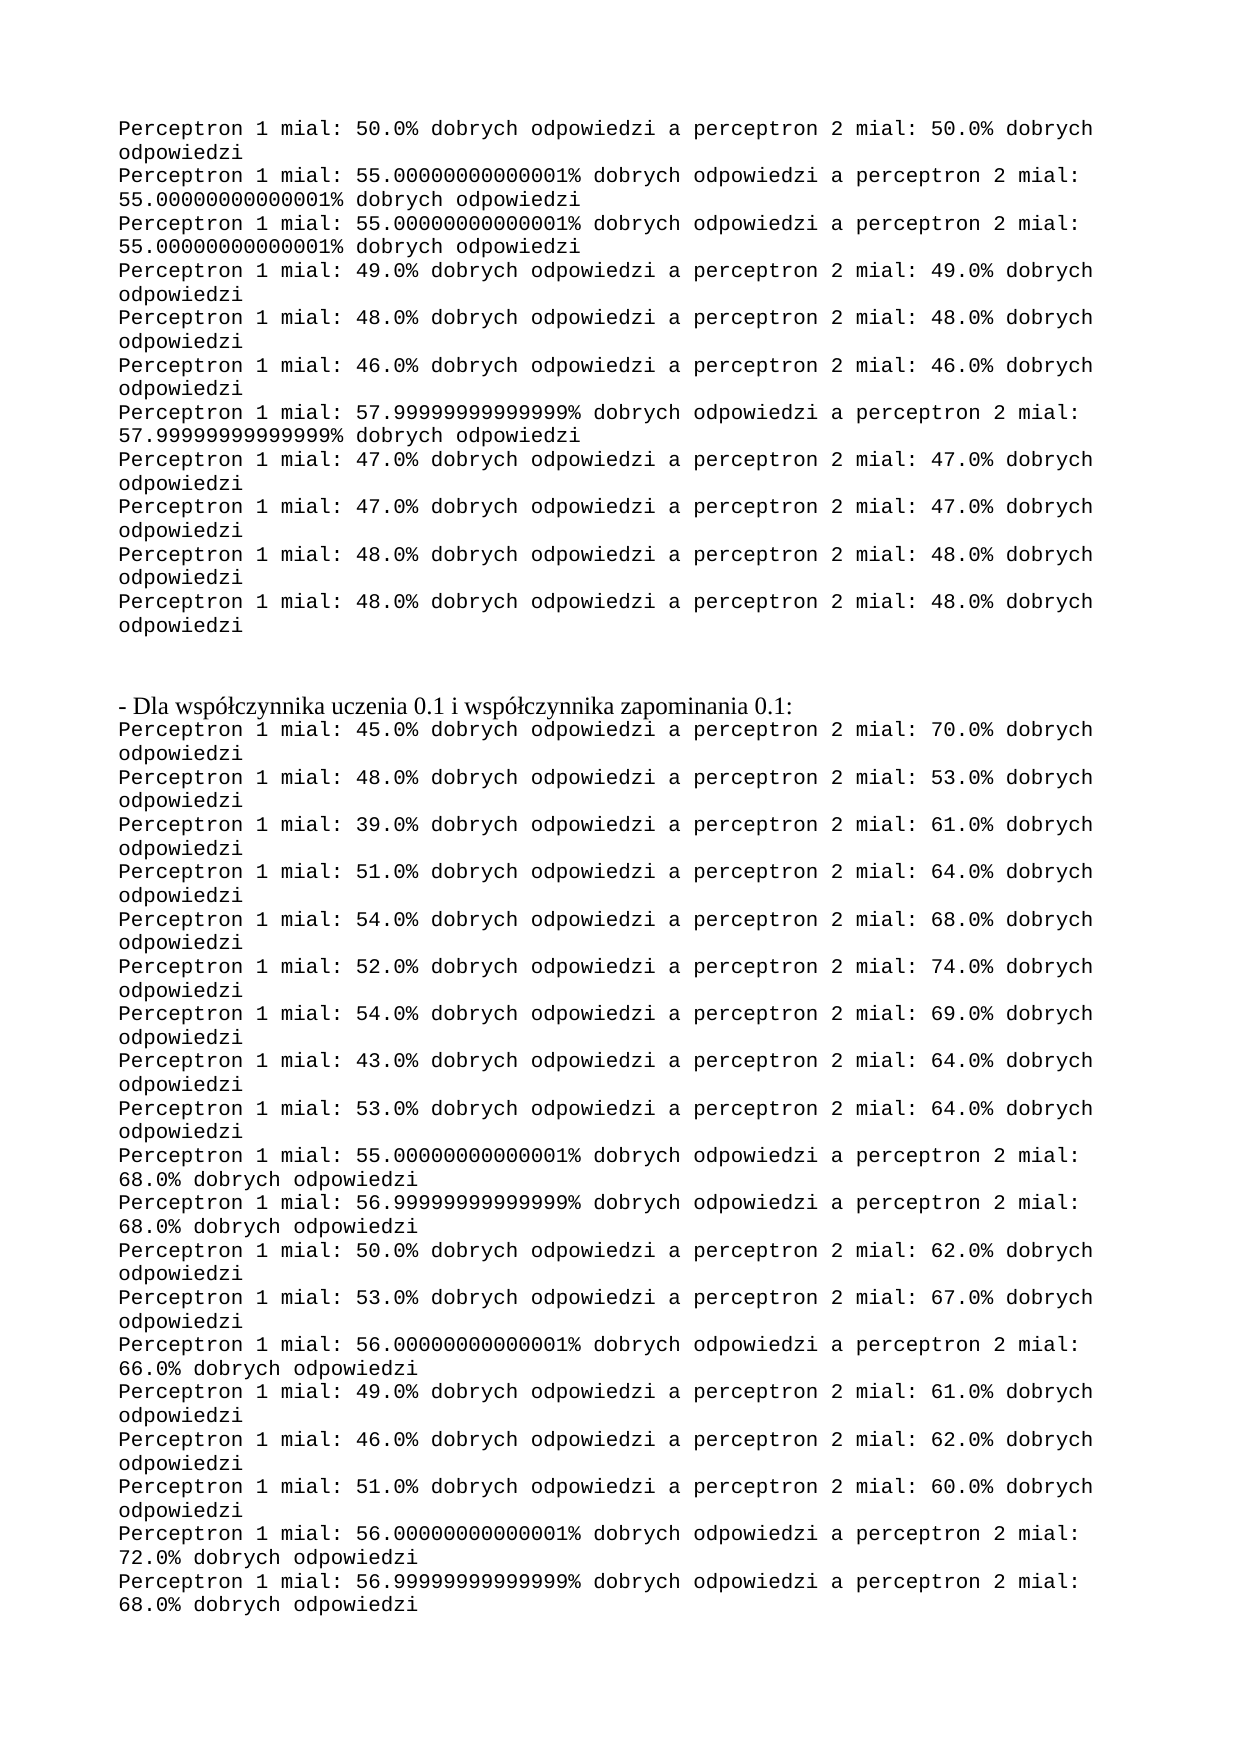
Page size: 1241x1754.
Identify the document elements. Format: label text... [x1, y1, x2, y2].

text Perceptron 1 mial: 50.0% dobrych odpowiedzi a perceptron 2 mial: 62.0% dobrych odpowiedzi [118, 1240, 1122, 1287]
text Perceptron 1 mial: 54.0% dobrych odpowiedzi a perceptron 2 mial: 69.0% dobrych odpowiedzi [118, 1003, 1122, 1051]
text Perceptron 1 mial: 53.0% dobrych odpowiedzi a perceptron 2 mial: 67.0% dobrych odpowiedzi [118, 1287, 1122, 1334]
text Perceptron 1 mial: 47.0% dobrych odpowiedzi a perceptron 2 mial: 47.0% dobrych odpowiedzi [118, 496, 1122, 544]
text Perceptron 1 mial: 39.0% dobrych odpowiedzi a perceptron 2 mial: 61.0% dobrych odpowiedzi [118, 814, 1122, 861]
text Perceptron 1 mial: 56.00000000000001% dobrych odpowiedzi a perceptron 2 mial: 66.0% dobrych odpowiedzi [118, 1334, 1122, 1382]
text Perceptron 1 mial: 48.0% dobrych odpowiedzi a perceptron 2 mial: 48.0% dobrych odpowiedzi - Dla współczynnika uczenia 0.1 i współczynnika zapominania 0.1: Perceptron 1 mial: 45.0% dobrych odpowiedzi a perceptron 2 mial: 70.0% dobrych odpowiedzi [118, 591, 1122, 767]
text Perceptron 1 mial: 55.00000000000001% dobrych odpowiedzi a perceptron 2 mial: 55.00000000000001% dobrych odpowiedzi [118, 165, 1122, 213]
text Perceptron 1 mial: 52.0% dobrych odpowiedzi a perceptron 2 mial: 74.0% dobrych odpowiedzi [118, 956, 1122, 1003]
text Perceptron 1 mial: 49.0% dobrych odpowiedzi a perceptron 2 mial: 61.0% dobrych odpowiedzi [118, 1382, 1122, 1429]
text Perceptron 1 mial: 56.00000000000001% dobrych odpowiedzi a perceptron 2 mial: 72.0% dobrych odpowiedzi [118, 1523, 1122, 1571]
text Perceptron 1 mial: 46.0% dobrych odpowiedzi a perceptron 2 mial: 62.0% dobrych odpowiedzi [118, 1429, 1122, 1476]
text Perceptron 1 mial: 48.0% dobrych odpowiedzi a perceptron 2 mial: 48.0% dobrych odpowiedzi [118, 307, 1122, 354]
text Perceptron 1 mial: 48.0% dobrych odpowiedzi a perceptron 2 mial: 48.0% dobrych odpowiedzi [118, 544, 1122, 591]
text Perceptron 1 mial: 56.99999999999999% dobrych odpowiedzi a perceptron 2 mial: 68.0% dobrych odpowiedzi [118, 1192, 1122, 1240]
text Perceptron 1 mial: 51.0% dobrych odpowiedzi a perceptron 2 mial: 60.0% dobrych odpowiedzi [118, 1476, 1122, 1523]
text Perceptron 1 mial: 48.0% dobrych odpowiedzi a perceptron 2 mial: 53.0% dobrych odpowiedzi [118, 767, 1122, 814]
text Perceptron 1 mial: 49.0% dobrych odpowiedzi a perceptron 2 mial: 49.0% dobrych odpowiedzi [118, 260, 1122, 307]
text Perceptron 1 mial: 57.99999999999999% dobrych odpowiedzi a perceptron 2 mial: 57.99999999999999% dobrych odpowiedzi [118, 402, 1122, 449]
text Perceptron 1 mial: 55.00000000000001% dobrych odpowiedzi a perceptron 2 mial: 68.0% dobrych odpowiedzi [118, 1145, 1122, 1192]
text Perceptron 1 mial: 50.0% dobrych odpowiedzi a perceptron 2 mial: 50.0% dobrych odpowiedzi [118, 118, 1122, 165]
text Perceptron 1 mial: 53.0% dobrych odpowiedzi a perceptron 2 mial: 64.0% dobrych odpowiedzi [118, 1098, 1122, 1145]
text Perceptron 1 mial: 51.0% dobrych odpowiedzi a perceptron 2 mial: 64.0% dobrych odpowiedzi [118, 861, 1122, 909]
text Perceptron 1 mial: 54.0% dobrych odpowiedzi a perceptron 2 mial: 68.0% dobrych odpowiedzi [118, 909, 1122, 956]
text Perceptron 1 mial: 56.99999999999999% dobrych odpowiedzi a perceptron 2 mial: 68.0% dobrych odpowiedzi [118, 1571, 1122, 1618]
text Perceptron 1 mial: 55.00000000000001% dobrych odpowiedzi a perceptron 2 mial: 55.00000000000001% dobrych odpowiedzi [118, 213, 1122, 260]
text Perceptron 1 mial: 46.0% dobrych odpowiedzi a perceptron 2 mial: 46.0% dobrych odpowiedzi [118, 354, 1122, 402]
text Perceptron 1 mial: 47.0% dobrych odpowiedzi a perceptron 2 mial: 47.0% dobrych odpowiedzi [118, 449, 1122, 496]
text Perceptron 1 mial: 43.0% dobrych odpowiedzi a perceptron 2 mial: 64.0% dobrych odpowiedzi [118, 1051, 1122, 1098]
